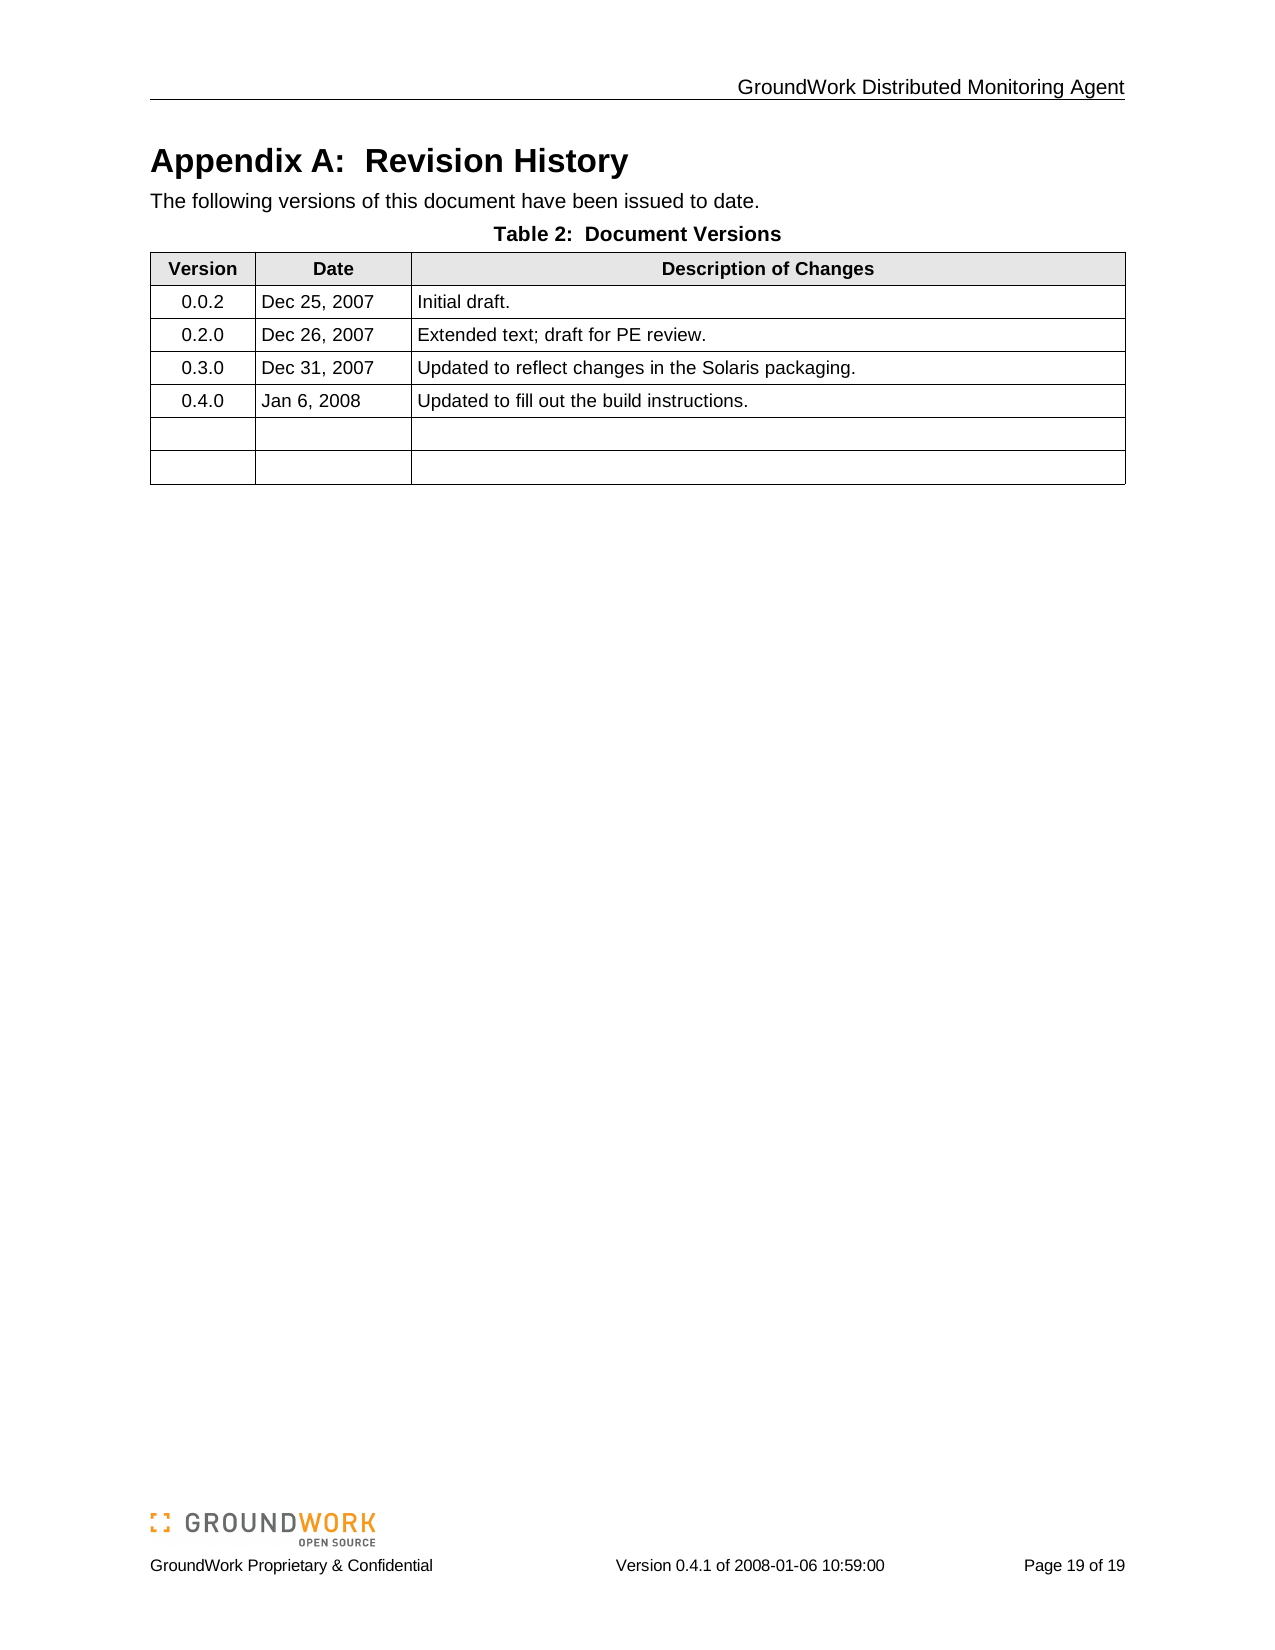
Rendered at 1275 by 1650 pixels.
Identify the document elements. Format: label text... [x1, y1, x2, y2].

table_cell [151, 451, 255, 483]
table_cell Jan 6, 2008 [256, 385, 411, 417]
table_header Version [151, 253, 255, 285]
table_header Description of Changes [412, 253, 1125, 285]
table_cell [256, 418, 411, 450]
table_cell 0.4.0 [151, 385, 255, 417]
text Table 2: Document Versions [150, 222, 1125, 246]
table_cell [412, 418, 1125, 450]
table_cell Initial draft. [412, 286, 1125, 318]
subtitle Revision History [150, 141, 1125, 179]
table_cell Dec 26, 2007 [256, 319, 411, 351]
table_cell Dec 31, 2007 [256, 352, 411, 384]
table_header Date [256, 253, 411, 285]
table_cell Updated to reflect changes in the Solaris packaging. [412, 352, 1125, 384]
table_cell [256, 451, 411, 483]
table_cell [151, 418, 255, 450]
picture [150, 1512, 375, 1547]
table_cell [412, 451, 1125, 483]
text The following versions of this document have been issued to date. [150, 188, 1125, 213]
table_cell Extended text; draft for PE review. [412, 319, 1125, 351]
table_cell Updated to fill out the build instructions. [412, 385, 1125, 417]
table_cell 0.3.0 [151, 352, 255, 384]
table_cell Dec 25, 2007 [256, 286, 411, 318]
table_cell 0.2.0 [151, 319, 255, 351]
table_cell 0.0.2 [151, 286, 255, 318]
